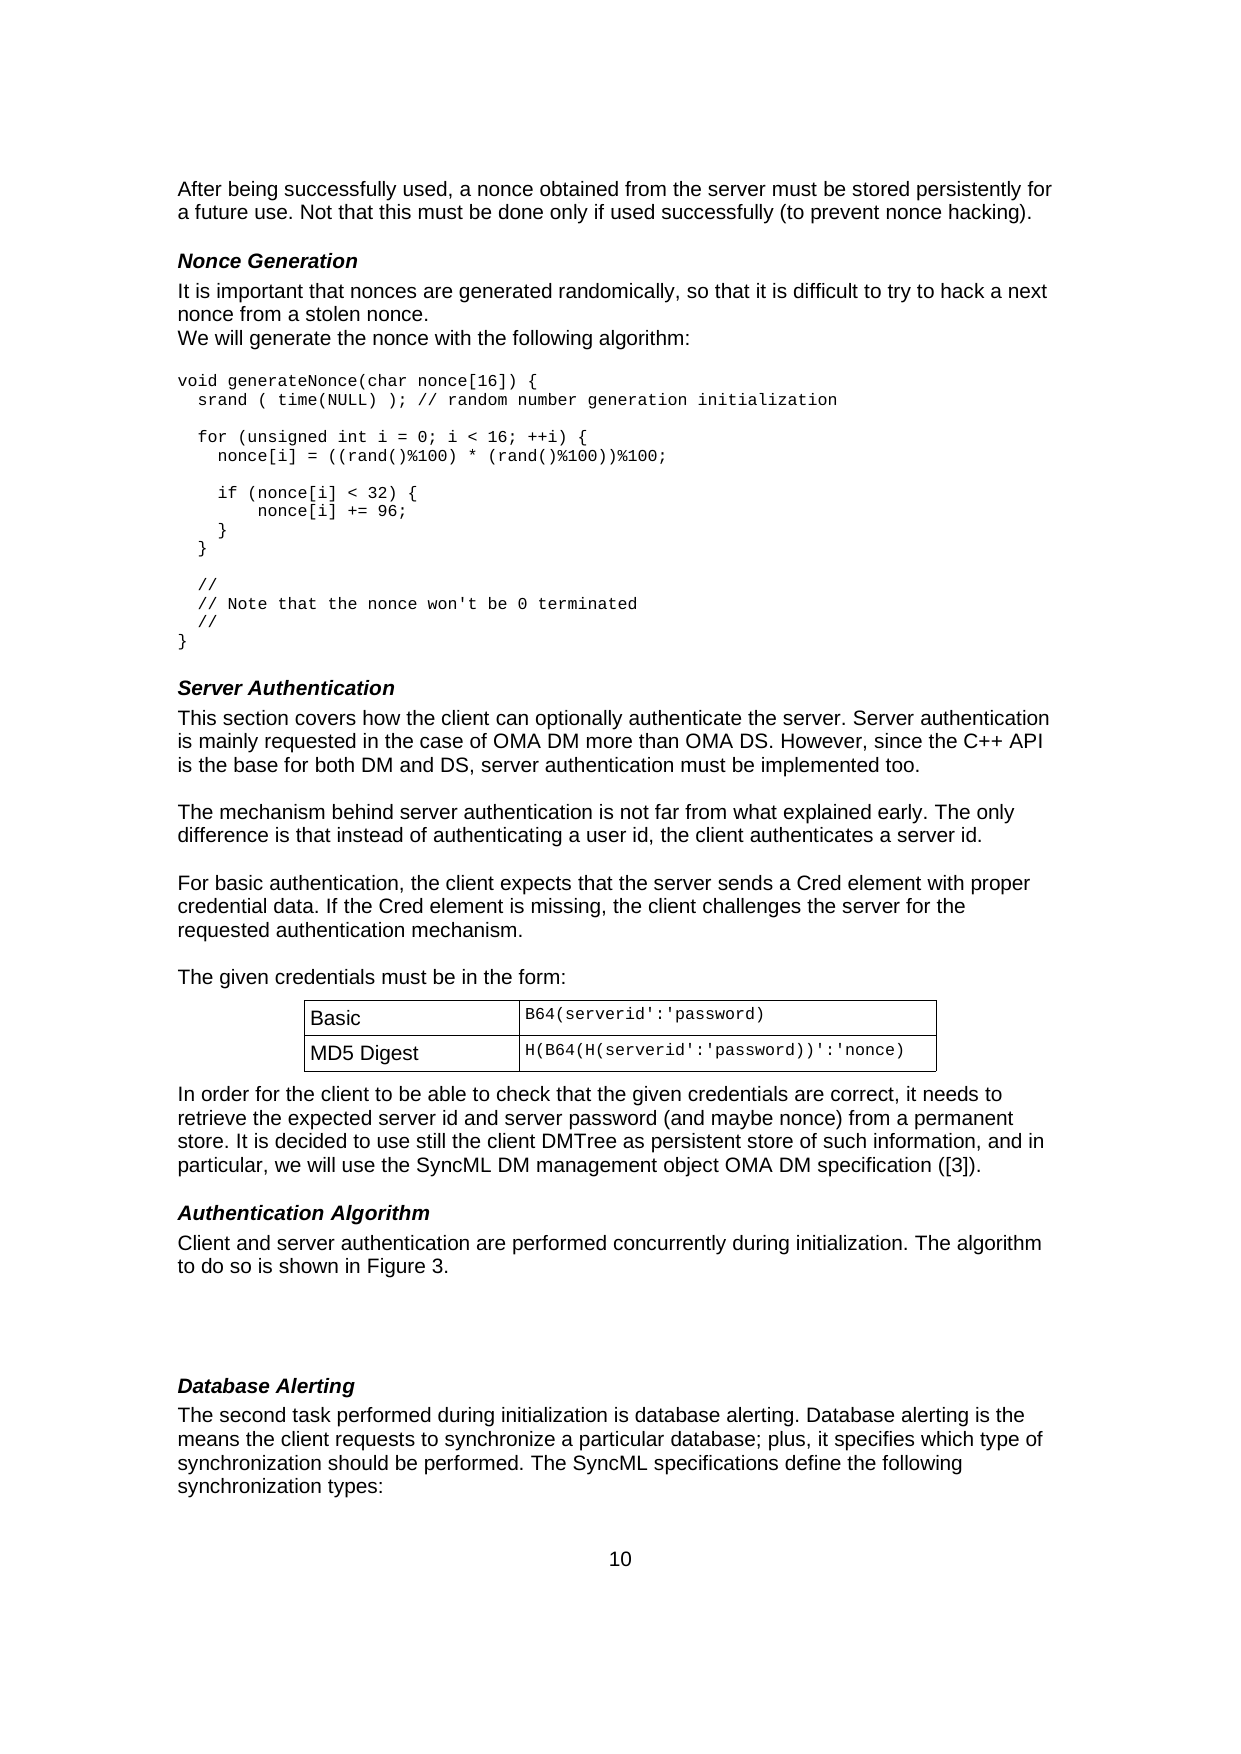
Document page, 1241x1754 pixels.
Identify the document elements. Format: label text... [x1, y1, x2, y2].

text The given credentials must be in the form: [177, 965, 1063, 989]
text srand ( time(NULL) ); // random number generation initialization [177, 392, 1063, 410]
text The second task performed during initialization is database alerting. Database alerting is the means the client requests to synchronize a particular database; plus, it specifies which type of synchronization should be performed. The SyncML specifications define the following synchronization types: [177, 1404, 1063, 1498]
subtitle Database Alerting [177, 1374, 1063, 1398]
text if (nonce[i] < 32) { [177, 484, 1063, 503]
table_cell MD5 Digest [305, 1036, 519, 1071]
text for (unsigned int i = 0; i < 16; ++i) { [177, 429, 1063, 447]
text void generateNonce(char nonce[16]) { [177, 373, 1063, 392]
text nonce[i] = ((rand()%100) * (rand()%100))%100; [177, 447, 1063, 466]
text It is important that nonces are generated randomically, so that it is difficult to try to hack a next nonce from a stolen nonce. [177, 279, 1063, 326]
text } [177, 522, 1063, 540]
subtitle Authentication Algorithm [177, 1202, 1063, 1225]
subtitle Server Authentication [177, 676, 1063, 700]
table_cell H(B64(H(serverid':'password))':'nonce) [520, 1036, 936, 1071]
text For basic authentication, the client expects that the server sends a Cred element with proper credential data. If the Cred element is missing, the client challenges the server for the requested authentication mechanism. [177, 871, 1063, 942]
text // [177, 614, 1063, 633]
text We will generate the nonce with the following algorithm: [177, 326, 1063, 350]
text } [177, 633, 1063, 651]
text nonce[i] += 96; [177, 503, 1063, 522]
text Client and server authentication are performed concurrently during initialization. The algorithm to do so is shown in Figure 3. [177, 1231, 1063, 1278]
text In order for the client to be able to check that the given credentials are correct, it needs to retrieve the expected server id and server password (and maybe nonce) from a permanent store. It is decided to use still the client DMTree as persistent store of such information, and in particular, we will use the SyncML DM management object OMA DM specification ([3]). [177, 1082, 1063, 1177]
text After being successfully used, a nonce obtained from the server must be stored persistently for a future use. Not that this must be done only if used successfully (to prevent nonce hacking). [177, 177, 1063, 224]
text } [177, 540, 1063, 559]
text This section covers how the client can optionally authenticate the server. Server authentication is mainly requested in the case of OMA DM more than OMA DS. However, since the C++ API is the base for both DM and DS, server authentication must be implemented too. [177, 706, 1063, 777]
table_header Basic [305, 1001, 519, 1035]
text // [177, 577, 1063, 596]
text The mechanism behind server authentication is not far from what explained early. The only difference is that instead of authenticating a user id, the client authenticates a server id. [177, 800, 1063, 847]
subtitle Nonce Generation [177, 249, 1063, 273]
table_header B64(serverid':'password) [520, 1001, 936, 1035]
text // Note that the nonce won't be 0 terminated [177, 596, 1063, 614]
